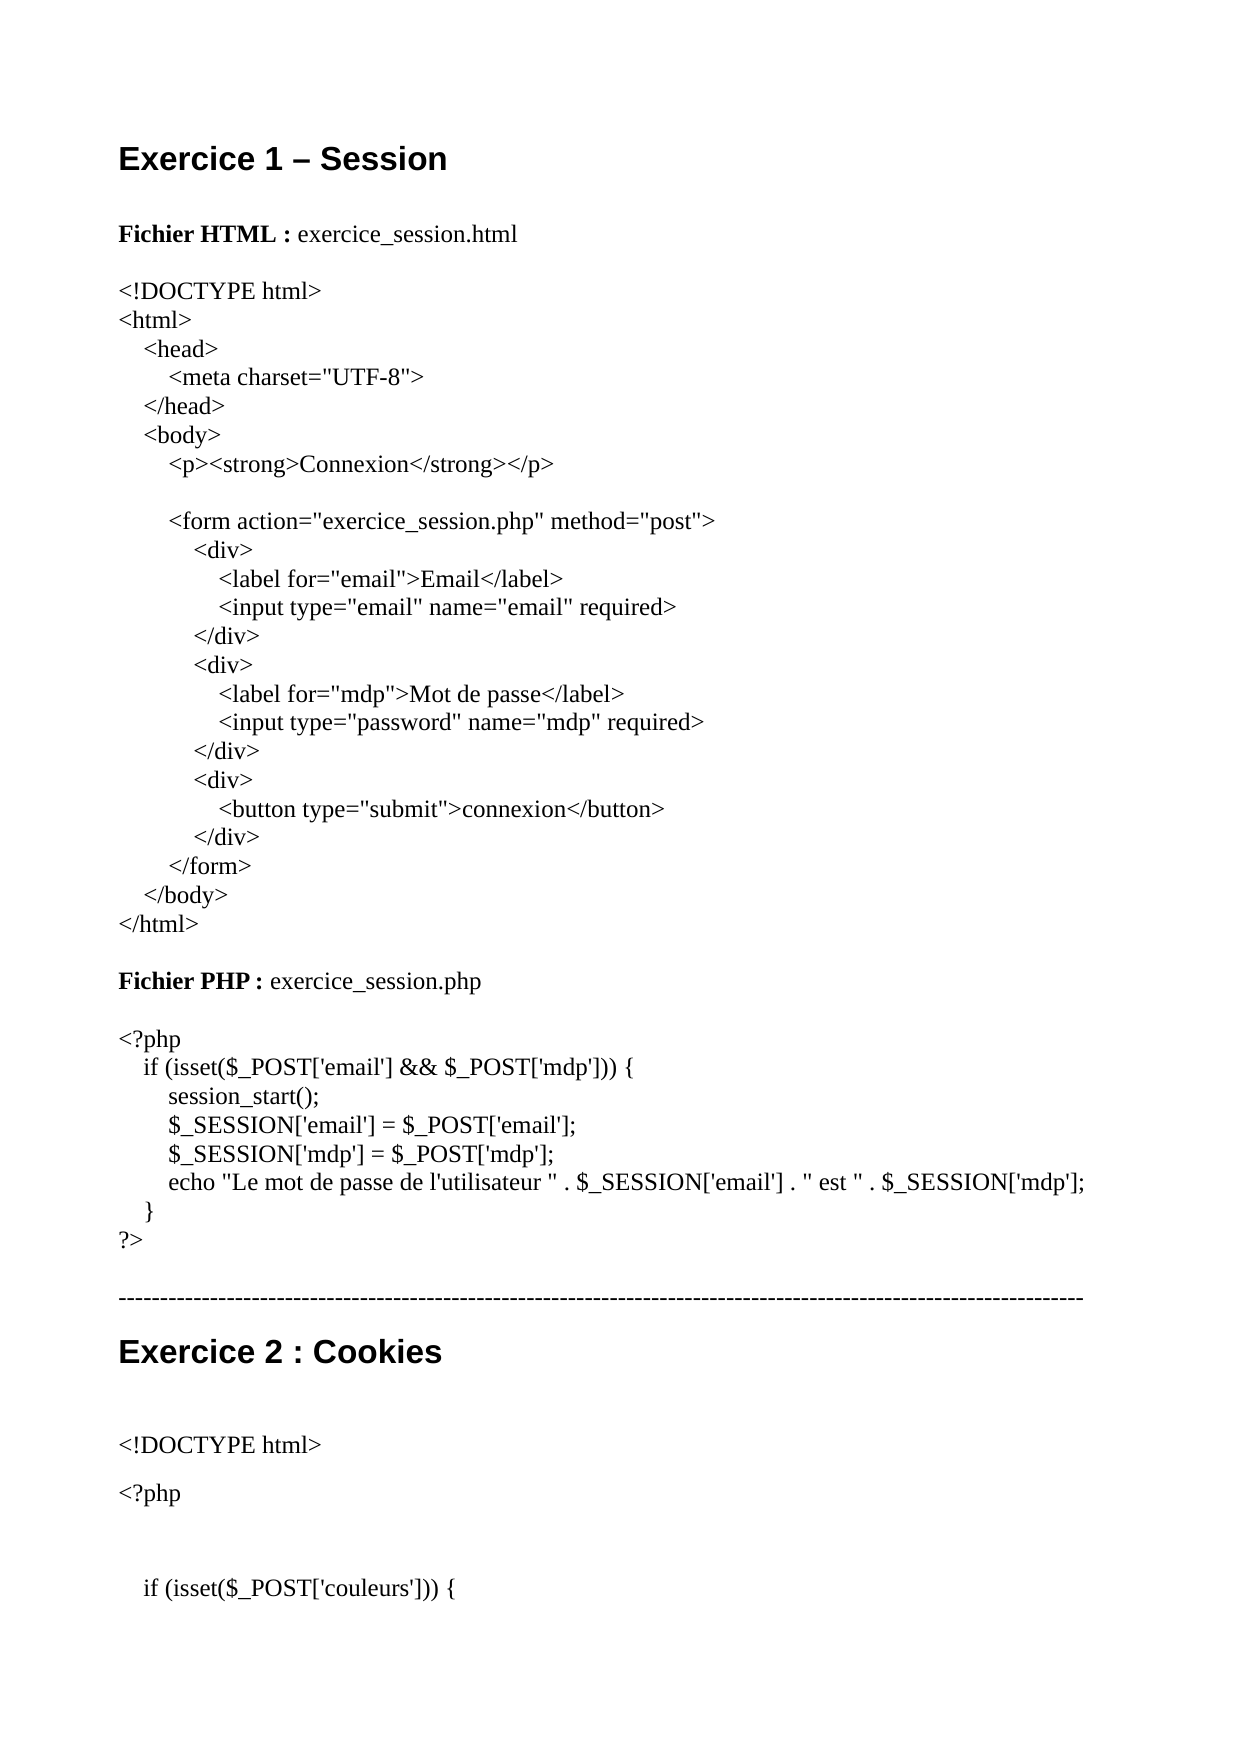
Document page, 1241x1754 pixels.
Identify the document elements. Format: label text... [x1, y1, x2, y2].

text } [118, 1196, 1122, 1225]
text </form> [118, 851, 1122, 880]
text <?php [118, 1478, 1122, 1507]
subtitle Exercice 2 : Cookies [118, 1332, 1122, 1370]
text <label for="mdp">Mot de passe</label> [118, 679, 1122, 707]
text session_start(); [118, 1081, 1122, 1110]
subtitle Exercice 1 – Session [118, 139, 1122, 177]
text </html> [118, 909, 1122, 937]
text </body> [118, 880, 1122, 909]
text </div> [118, 822, 1122, 851]
text $_SESSION['mdp'] = $_POST['mdp']; [118, 1139, 1122, 1167]
text <head> [118, 334, 1122, 362]
text if (isset($_POST['couleurs'])) { [118, 1573, 1122, 1602]
text <input type="email" name="email" required> [118, 592, 1122, 621]
text <p><strong>Connexion</strong></p> [118, 449, 1122, 477]
text if (isset($_POST['email'] && $_POST['mdp'])) { [118, 1052, 1122, 1081]
text <button type="submit">connexion</button> [118, 794, 1122, 822]
text <div> [118, 535, 1122, 564]
text -------------------------------------------------------------------------------------------------------------------- [118, 1282, 1122, 1311]
text echo "Le mot de passe de l'utilisateur " . $_SESSION['email'] . " est " . $_SESSION['mdp']; [118, 1167, 1122, 1196]
text <!DOCTYPE html> [118, 276, 1122, 305]
text <meta charset="UTF-8"> [118, 362, 1122, 391]
text <div> [118, 650, 1122, 679]
text <?php [118, 1024, 1122, 1052]
text Fichier HTML : exercice_session.html [118, 219, 1122, 247]
text </div> [118, 621, 1122, 650]
text ?> [118, 1225, 1122, 1254]
text <form action="exercice_session.php" method="post"> [118, 506, 1122, 535]
text $_SESSION['email'] = $_POST['email']; [118, 1110, 1122, 1139]
text <input type="password" name="mdp" required> [118, 707, 1122, 736]
text <!DOCTYPE html> [118, 1431, 1122, 1459]
text </div> [118, 736, 1122, 765]
text <html> [118, 305, 1122, 334]
text </head> [118, 391, 1122, 420]
text <label for="email">Email</label> [118, 564, 1122, 592]
text <div> [118, 765, 1122, 794]
text <body> [118, 420, 1122, 449]
text Fichier PHP : exercice_session.php [118, 966, 1122, 995]
